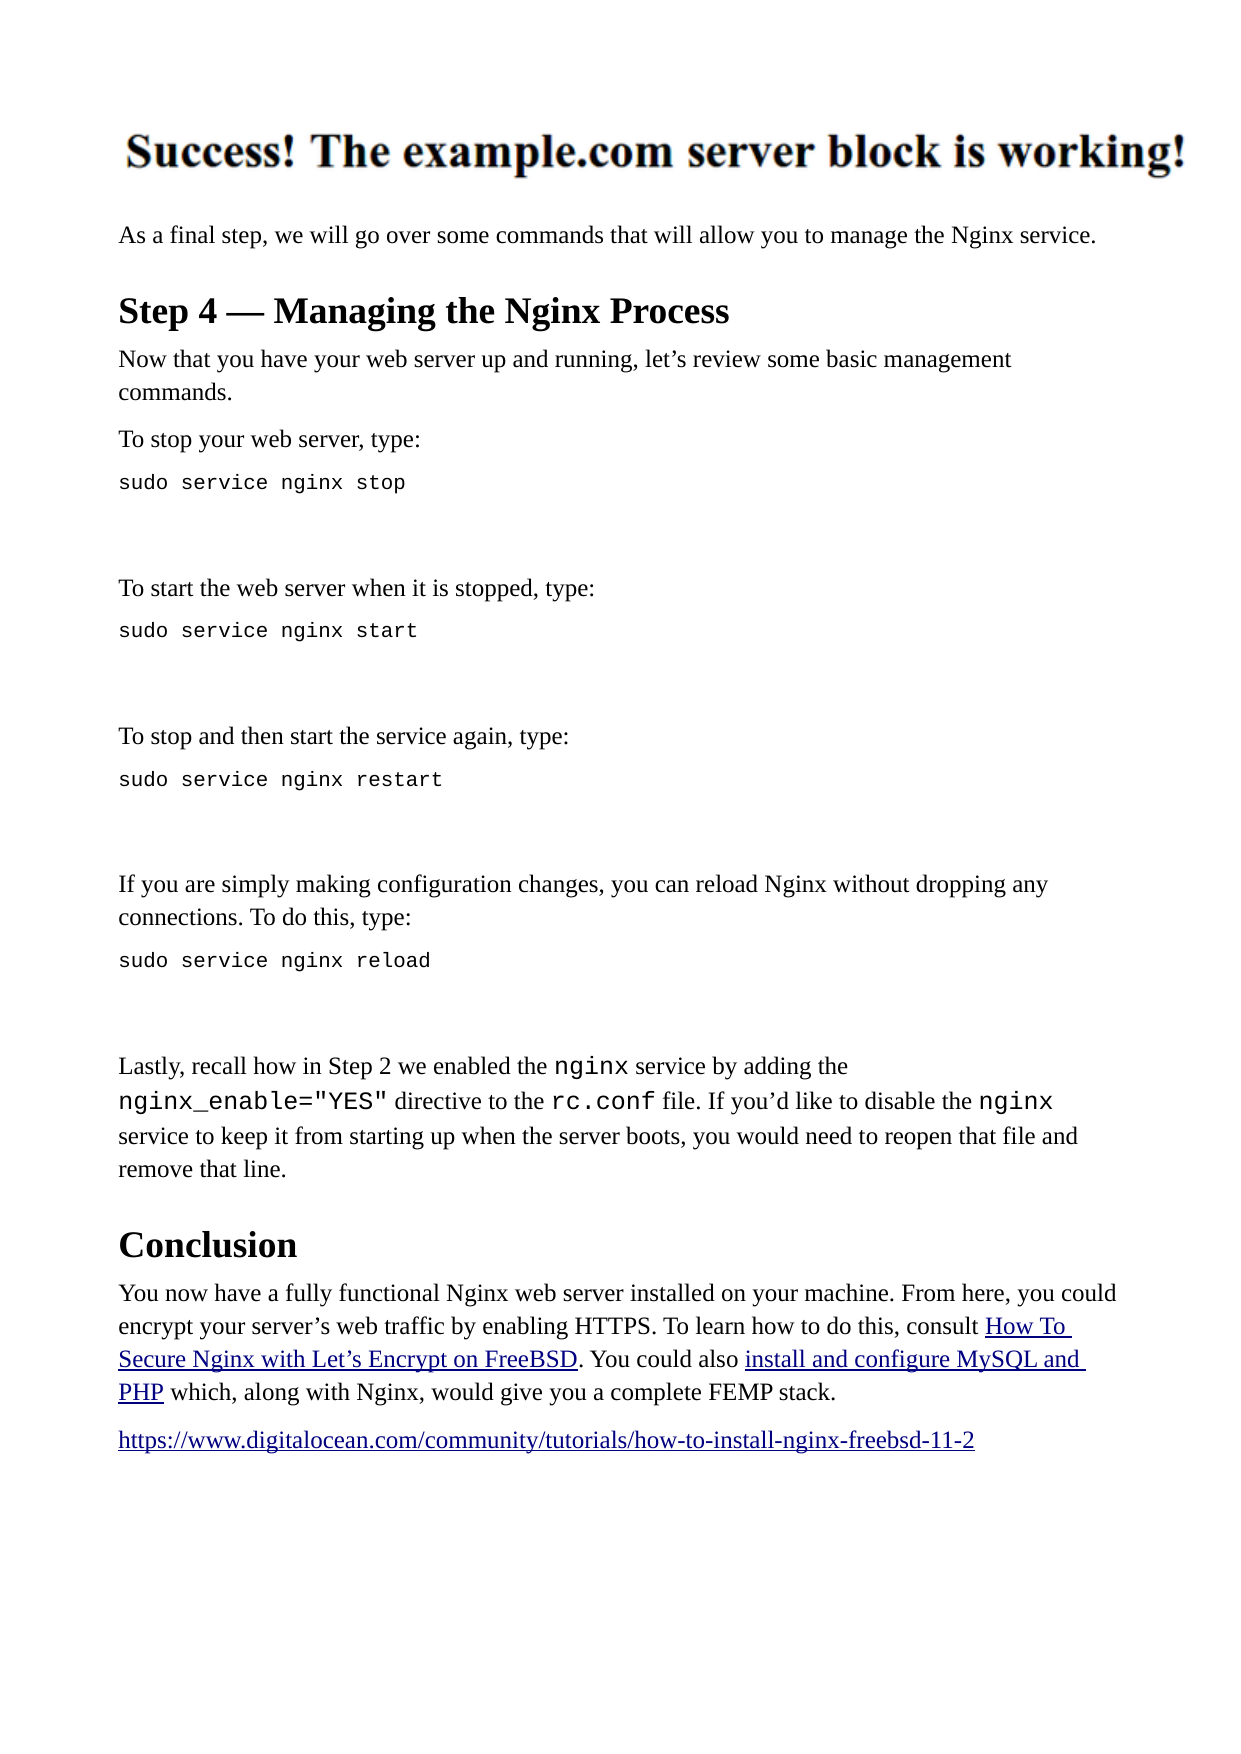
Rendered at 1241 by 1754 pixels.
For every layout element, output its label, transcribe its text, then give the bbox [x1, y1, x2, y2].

subtitle Conclusion [118, 1222, 1122, 1266]
text Lastly, recall how in Step 2 we enabled the nginx service by adding the nginx_enable="YES" directive to the rc.conf file. If you’d like to disable the nginx service to keep it from starting up when the server boots, you would need to reopen that file and remove that line. [118, 1051, 1122, 1183]
text Now that you have your web server up and running, let’s review some basic management commands. [118, 344, 1122, 406]
text To stop and then start the service again, type: [118, 721, 1122, 750]
text As a final step, we will go over some commands that will allow you to manage the Nginx service. [118, 220, 1122, 248]
text sudo service nginx reload [118, 950, 1122, 974]
text https://www.digitalocean.com/community/tutorials/how-to-install-nginx-freebsd-11-2 [118, 1425, 1122, 1453]
text To start the web server when it is stopped, type: [118, 573, 1122, 602]
text If you are simply making configuration changes, you can reload Nginx without dropping any connections. To do this, type: [118, 869, 1122, 931]
text You now have a fully functional Nginx web server installed on your machine. From here, you could encrypt your server’s web traffic by enabling HTTPS. To learn how to do this, consult How To Secure Nginx with Let’s Encrypt on FreeBSD. You could also install and configure MySQL and PHP which, along with Nginx, would give you a complete FEMP stack. [118, 1278, 1122, 1406]
text sudo service nginx restart [118, 769, 1122, 792]
text sudo service nginx start [118, 620, 1122, 644]
subtitle Step 4 — Managing the Nginx Process [118, 288, 1122, 331]
text sudo service nginx stop [118, 472, 1122, 496]
text To stop your web server, type: [118, 424, 1122, 453]
picture [118, 118, 1197, 201]
